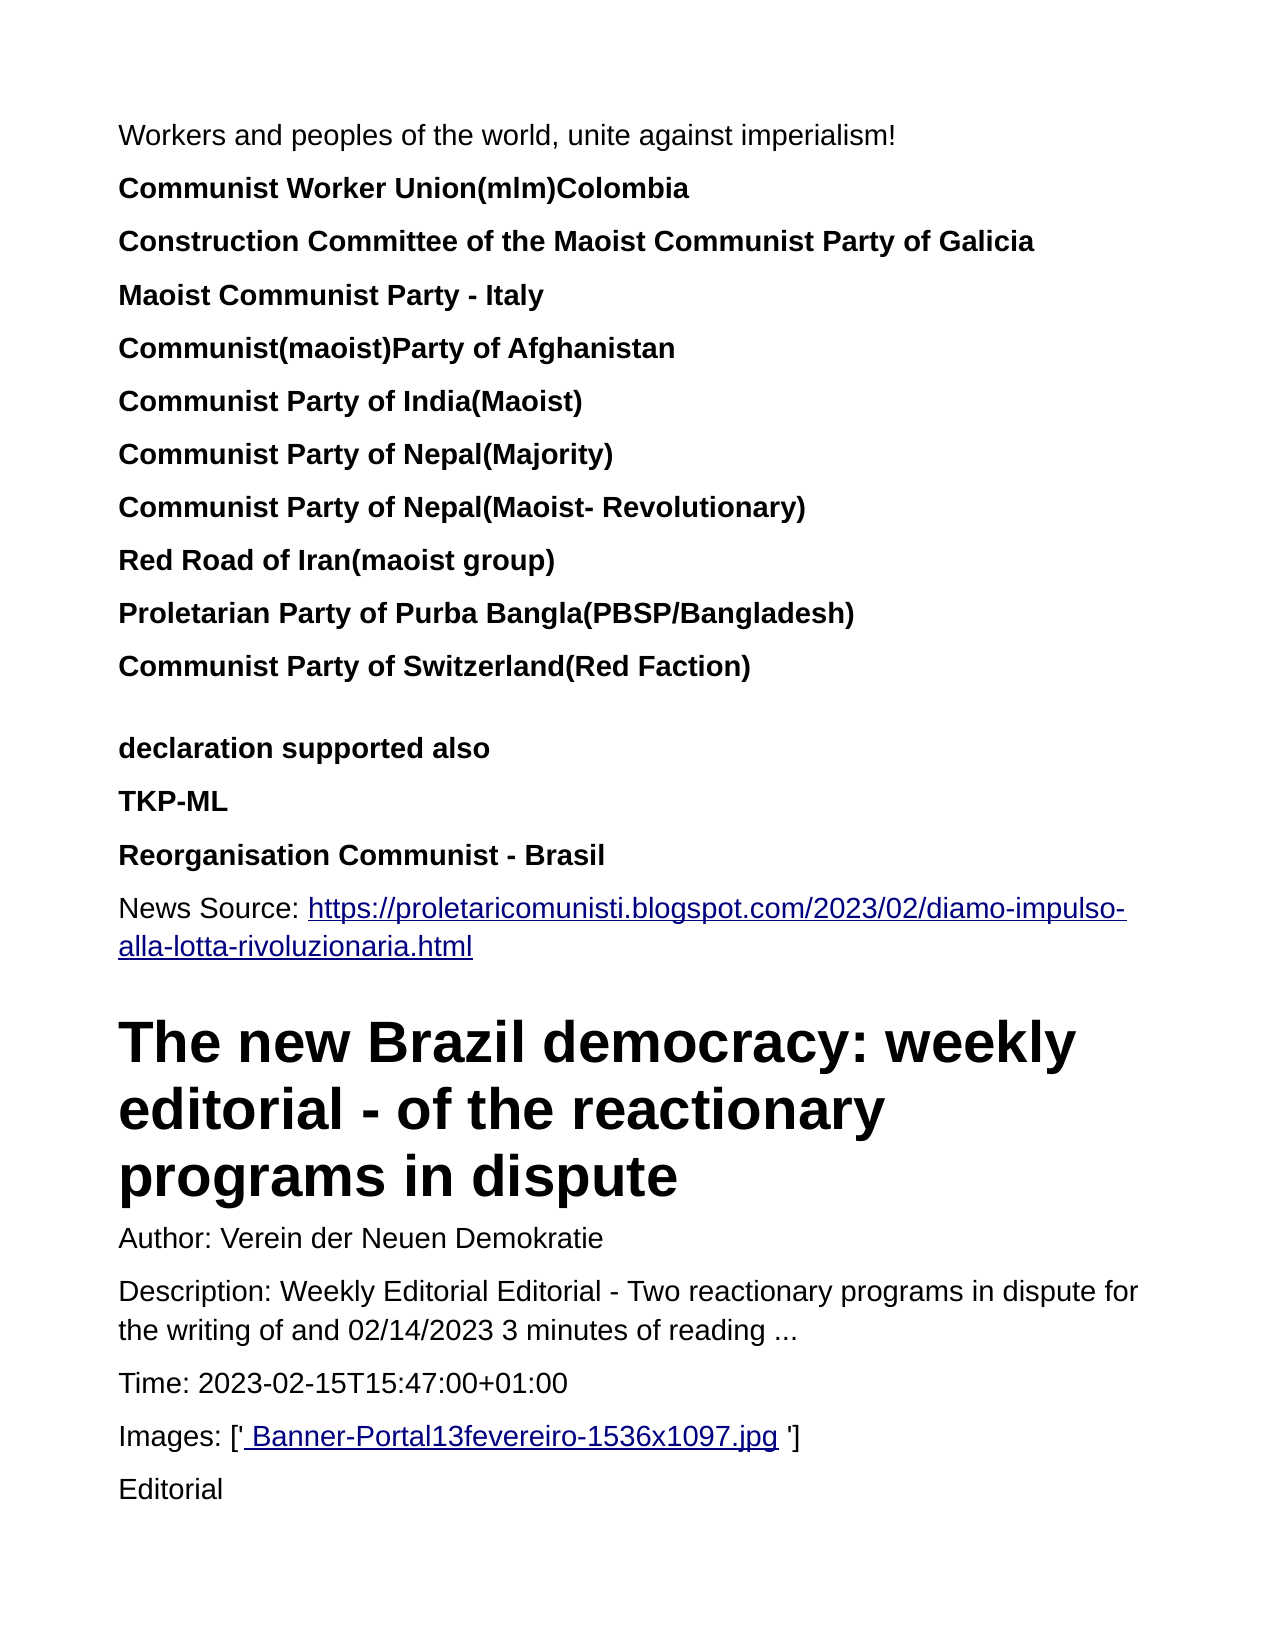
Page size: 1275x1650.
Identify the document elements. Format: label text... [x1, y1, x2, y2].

text declaration supported also [118, 731, 1157, 765]
text Communist Worker Union(mlm)Colombia [118, 171, 1157, 205]
text Images: [' Banner-Portal13fevereiro-1536x1097.jpg '] [118, 1419, 1157, 1452]
text Proletarian Party of Purba Bangla(PBSP/Bangladesh) [118, 596, 1157, 630]
text Author: Verein der Neuen Demokratie [118, 1221, 1157, 1254]
text Communist Party of Nepal(Maoist- Revolutionary) [118, 490, 1157, 523]
text Red Road of Iran(maoist group) [118, 543, 1157, 577]
text News Source: https://proletaricomunisti.blogspot.com/2023/02/diamo-impulso-alla-lotta-rivoluzionaria.html [118, 891, 1157, 963]
text Description: Weekly Editorial Editorial - Two reactionary programs in dispute for the writing of and 02/14/2023 3 minutes of reading ... [118, 1274, 1157, 1346]
text Workers and peoples of the world, unite against imperialism! [118, 118, 1157, 152]
text Editorial [118, 1472, 1157, 1506]
text Communist Party of Switzerland(Red Faction) [118, 649, 1157, 683]
text Construction Committee of the Maoist Communist Party of Galicia [118, 224, 1157, 258]
text Time: 2023-02-15T15:47:00+01:00 [118, 1366, 1157, 1399]
text Reorganisation Communist - Brasil [118, 837, 1157, 871]
subtitle The new Brazil democracy: weekly editorial - of the reactionary programs in dispute [118, 1007, 1157, 1208]
text Maoist Communist Party - Italy [118, 277, 1157, 311]
text Communist(maoist)Party of Afghanistan [118, 331, 1157, 364]
text Communist Party of Nepal(Majority) [118, 437, 1157, 470]
text Communist Party of India(Maoist) [118, 384, 1157, 417]
text TKP-ML [118, 784, 1157, 818]
